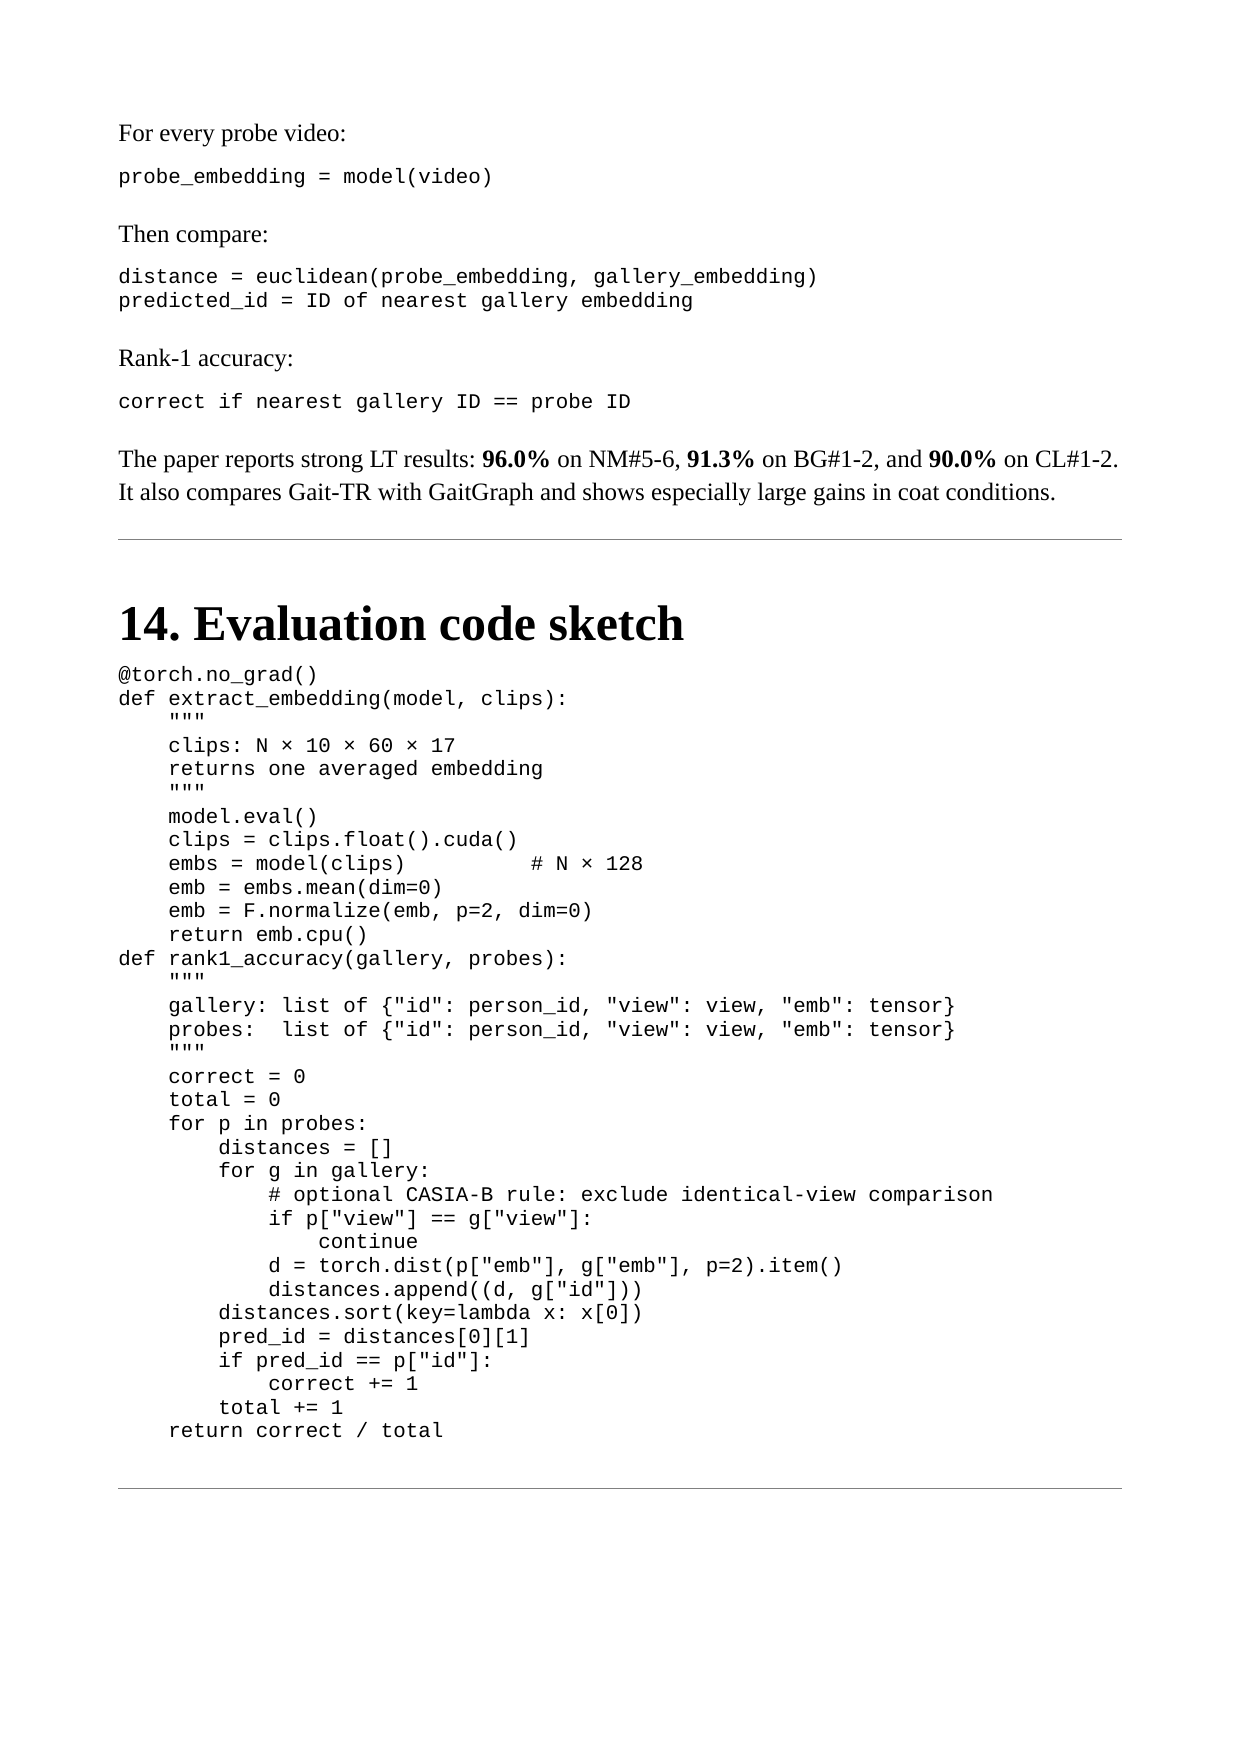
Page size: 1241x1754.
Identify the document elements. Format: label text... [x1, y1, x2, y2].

text predicted_id = ID of nearest gallery embedding [118, 290, 1122, 314]
text """ [118, 782, 1122, 806]
text emb = F.normalize(emb, p=2, dim=0) [118, 900, 1122, 924]
text returns one averaged embedding [118, 758, 1122, 782]
text for p in probes: [118, 1113, 1122, 1137]
text The paper reports strong LT results: 96.0% on NM#5-6, 91.3% on BG#1-2, and 90.0% on CL#1-2. It also compares Gait-TR with GaitGraph and shows especially large gains in coat conditions. [118, 444, 1122, 506]
text for g in gallery: [118, 1160, 1122, 1184]
text Rank-1 accuracy: [118, 343, 1122, 372]
text correct if nearest gallery ID == probe ID [118, 391, 1122, 414]
text return emb.cpu() [118, 924, 1122, 948]
text clips: N × 10 × 60 × 17 [118, 735, 1122, 758]
text correct += 1 [118, 1373, 1122, 1397]
text def rank1_accuracy(gallery, probes): [118, 948, 1122, 971]
text # optional CASIA-B rule: exclude identical-view comparison [118, 1184, 1122, 1208]
text if p["view"] == g["view"]: [118, 1208, 1122, 1231]
text correct = 0 [118, 1066, 1122, 1089]
text embs = model(clips) # N × 128 [118, 853, 1122, 877]
text total = 0 [118, 1089, 1122, 1113]
text For every probe video: [118, 118, 1122, 147]
text return correct / total [118, 1421, 1122, 1444]
text clips = clips.float().cuda() [118, 829, 1122, 853]
text probe_embedding = model(video) [118, 166, 1122, 189]
text d = torch.dist(p["emb"], g["emb"], p=2).item() [118, 1255, 1122, 1279]
text emb = embs.mean(dim=0) [118, 877, 1122, 900]
text total += 1 [118, 1397, 1122, 1421]
text """ [118, 971, 1122, 995]
text distance = euclidean(probe_embedding, gallery_embedding) [118, 266, 1122, 290]
text continue [118, 1231, 1122, 1255]
text gallery: list of {"id": person_id, "view": view, "emb": tensor} [118, 995, 1122, 1018]
text @torch.no_grad() [118, 664, 1122, 687]
text if pred_id == p["id"]: [118, 1349, 1122, 1373]
text """ [118, 1042, 1122, 1066]
text def extract_embedding(model, clips): [118, 687, 1122, 711]
text """ [118, 711, 1122, 735]
text model.eval() [118, 806, 1122, 829]
text pred_id = distances[0][1] [118, 1326, 1122, 1349]
text distances.append((d, g["id"])) [118, 1279, 1122, 1302]
subtitle 14. Evaluation code sketch [118, 594, 1122, 651]
text distances.sort(key=lambda x: x[0]) [118, 1302, 1122, 1326]
text Then compare: [118, 219, 1122, 248]
text distances = [] [118, 1137, 1122, 1160]
text probes: list of {"id": person_id, "view": view, "emb": tensor} [118, 1018, 1122, 1042]
